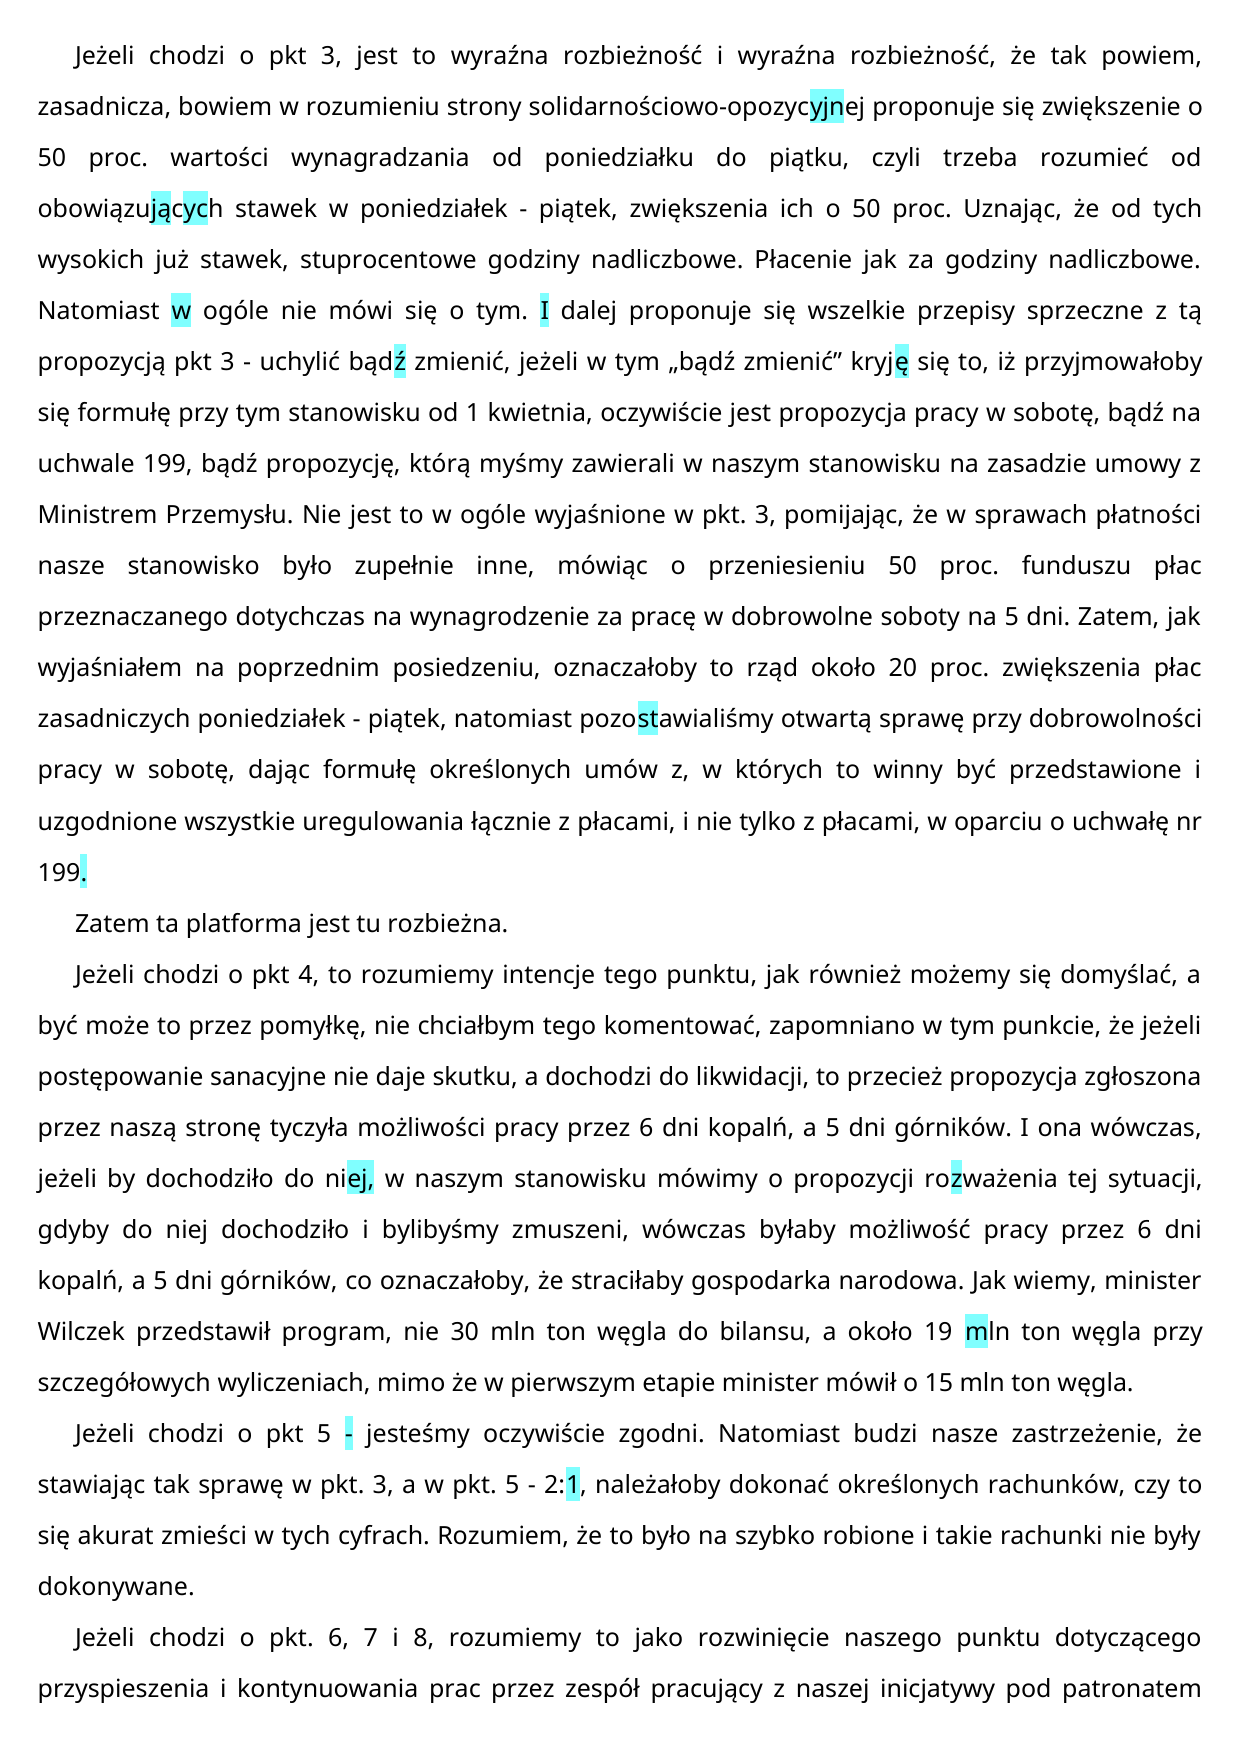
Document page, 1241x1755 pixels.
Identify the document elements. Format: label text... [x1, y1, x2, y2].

text Jeżeli chodzi o pkt 4, to rozumiemy intencje tego punktu, jak również możemy się domyślać, a być może to przez pomyłkę, nie chciałbym tego komentować, zapomniano w tym punkcie, że jeżeli postępowanie sanacyjne nie daje skutku, a dochodzi do likwidacji, to przecież propozycja zgłoszona przez naszą stronę tyczyła możliwości pracy przez 6 dni kopalń, a 5 dni górników. I ona wówczas, jeżeli by dochodziło do niej, w naszym stanowisku mówimy o propozycji rozważenia tej sytuacji, gdyby do niej dochodziło i bylibyśmy zmuszeni, wówczas byłaby możliwość pracy przez 6 dni kopalń, a 5 dni górników, co oznaczałoby, że straciłaby gospodarka narodowa. Jak wiemy, minister Wilczek przedstawił program, nie 30 mln ton węgla do bilansu, a około 19 mln ton węgla przy szczegółowych wyliczeniach, mimo że w pierwszym etapie minister mówił o 15 mln ton węgla. [37, 956, 1203, 1399]
text Jeżeli chodzi o pkt 3, jest to wyraźna rozbieżność i wyraźna rozbieżność, że tak powiem, zasadnicza, bowiem w rozumieniu strony solidarnościowo-opozycyjnej proponuje się zwiększenie o 50 proc. wartości wynagradzania od poniedziałku do piątku, czyli trzeba rozumieć od obowiązujących stawek w poniedziałek - piątek, zwiększenia ich o 50 proc. Uznając, że od tych wysokich już stawek, stuprocentowe godziny nadliczbowe. Płacenie jak za godziny nadliczbowe. Natomiast w ogóle nie mówi się o tym. I dalej proponuje się wszelkie przepisy sprzeczne z tą propozycją pkt 3 - uchylić bądź zmienić, jeżeli w tym „bądź zmienić” kryję się to, iż przyjmowałoby się formułę przy tym stanowisku od 1 kwietnia, oczywiście jest propozycja pracy w sobotę, bądź na uchwale 199, bądź propozycję, którą myśmy zawierali w naszym stanowisku na zasadzie umowy z Ministrem Przemysłu. Nie jest to w ogóle wyjaśnione w pkt. 3, pomijając, że w sprawach płatności nasze stanowisko było zupełnie inne, mówiąc o przeniesieniu 50 proc. funduszu płac przeznaczanego dotychczas na wynagrodzenie za pracę w dobrowolne soboty na 5 dni. Zatem, jak wyjaśniałem na poprzednim posiedzeniu, oznaczałoby to rząd około 20 proc. zwiększenia płac zasadniczych poniedziałek - piątek, natomiast pozostawialiśmy otwartą sprawę przy dobrowolności pracy w sobotę, dając formułę określonych umów z, w których to winny być przedstawione i uzgodnione wszystkie uregulowania łącznie z płacami, i nie tylko z płacami, w oparciu o uchwałę nr 199. [37, 37, 1203, 888]
text Jeżeli chodzi o pkt. 6, 7 i 8, rozumiemy to jako rozwinięcie naszego punktu dotyczącego przyspieszenia i kontynuowania prac przez zespół pracujący z naszej inicjatywy pod patronatem [37, 1620, 1203, 1705]
text Zatem ta platforma jest tu rozbieżna. [37, 905, 1203, 939]
text Jeżeli chodzi o pkt 5 - jesteśmy oczywiście zgodni. Natomiast budzi nasze zastrzeżenie, że stawiając tak sprawę w pkt. 3, a w pkt. 5 - 2:1, należałoby dokonać określonych rachunków, czy to się akurat zmieści w tych cyfrach. Rozumiem, że to było na szybko robione i takie rachunki nie były dokonywane. [37, 1416, 1203, 1603]
